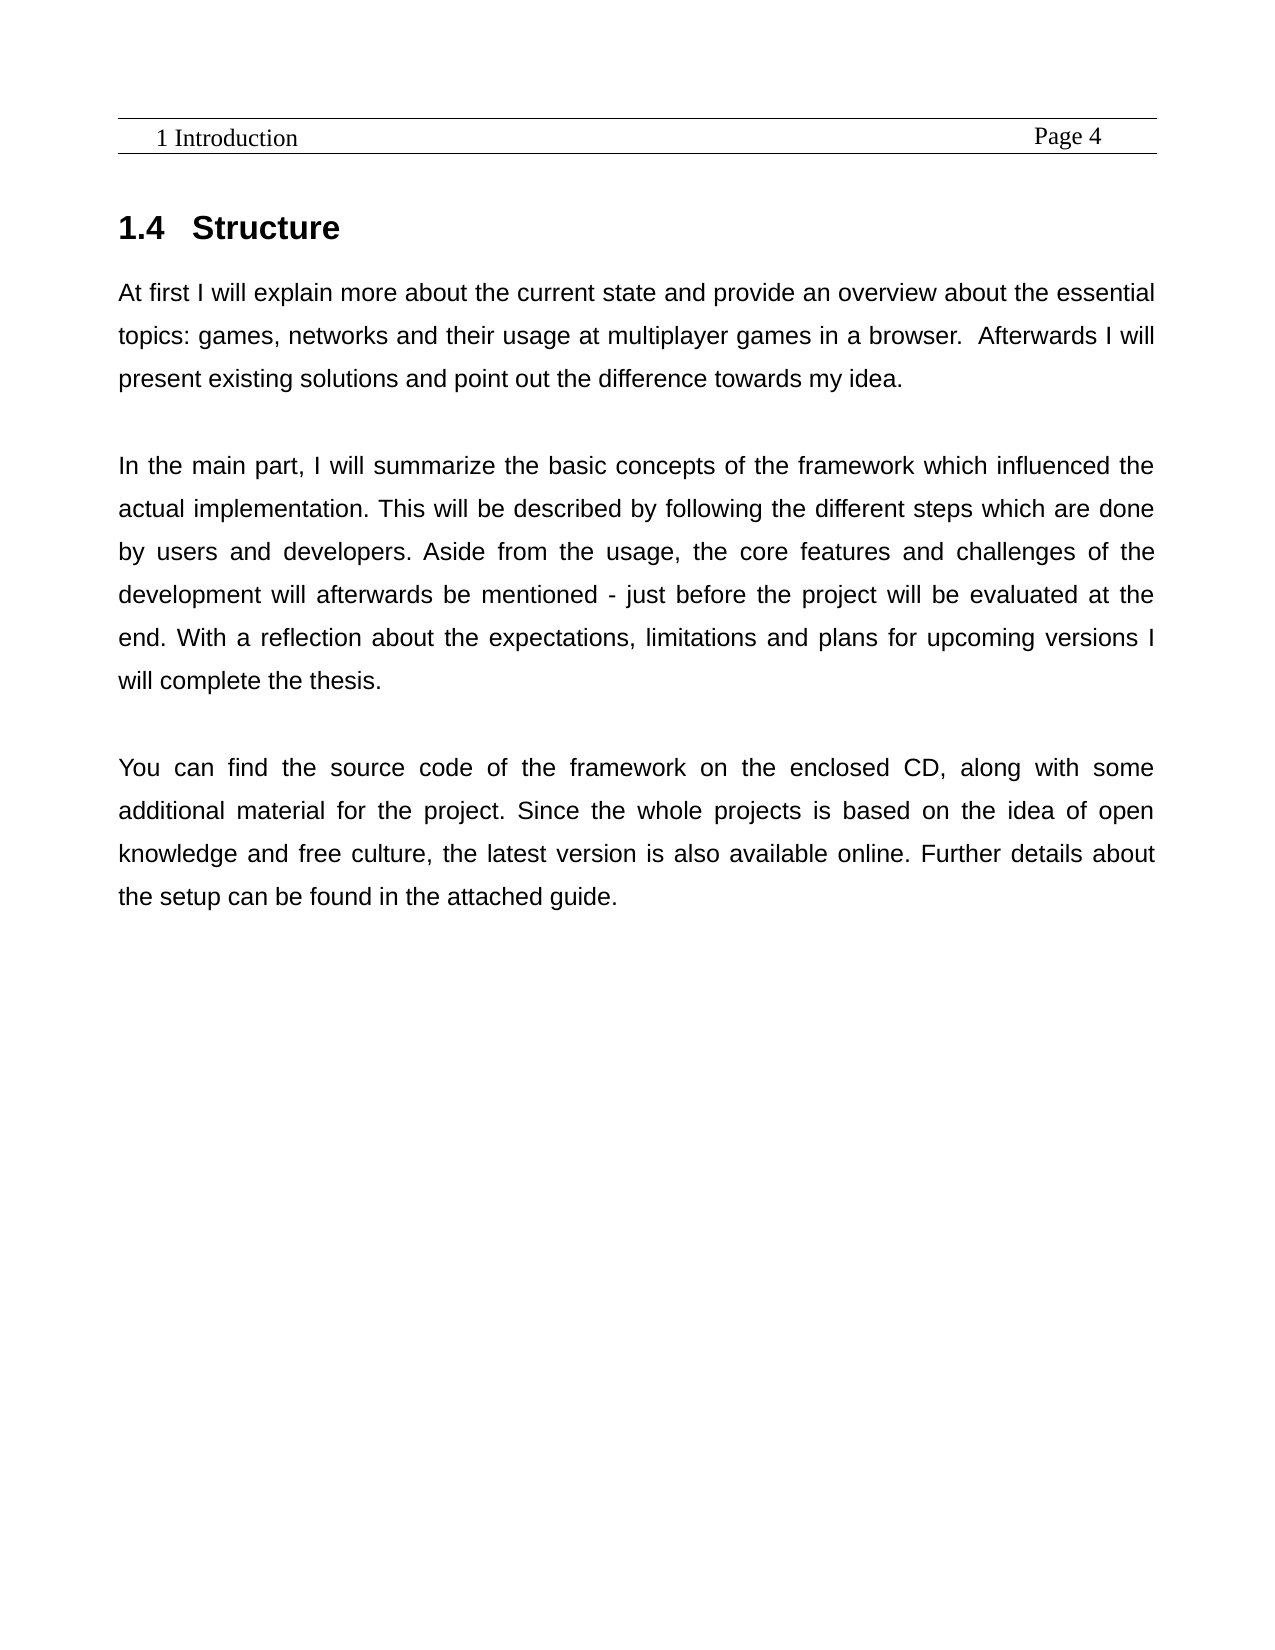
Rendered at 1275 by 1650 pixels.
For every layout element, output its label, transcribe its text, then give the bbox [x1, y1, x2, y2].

subtitle 1.4 Structure [118, 208, 1157, 247]
text You can find the source code of the framework on the enclosed CD, along with some additional material for the project. Since the whole projects is based on the idea of open knowledge and free culture, the latest version is also available online. Further details about the setup can be found in the attached guide. [118, 753, 1157, 911]
text At first I will explain more about the current state and provide an overview about the essential topics: games, networks and their usage at multiplayer games in a browser. Afterwards I will present existing solutions and point out the difference towards my idea. [118, 278, 1157, 393]
text In the main part, I will summarize the basic concepts of the framework which influenced the actual implementation. This will be described by following the different steps which are done by users and developers. Aside from the usage, the core features and challenges of the development will afterwards be mentioned - just before the project will be evaluated at the end. With a reflection about the expectations, limitations and plans for upcoming versions I will complete the thesis. [118, 451, 1157, 695]
